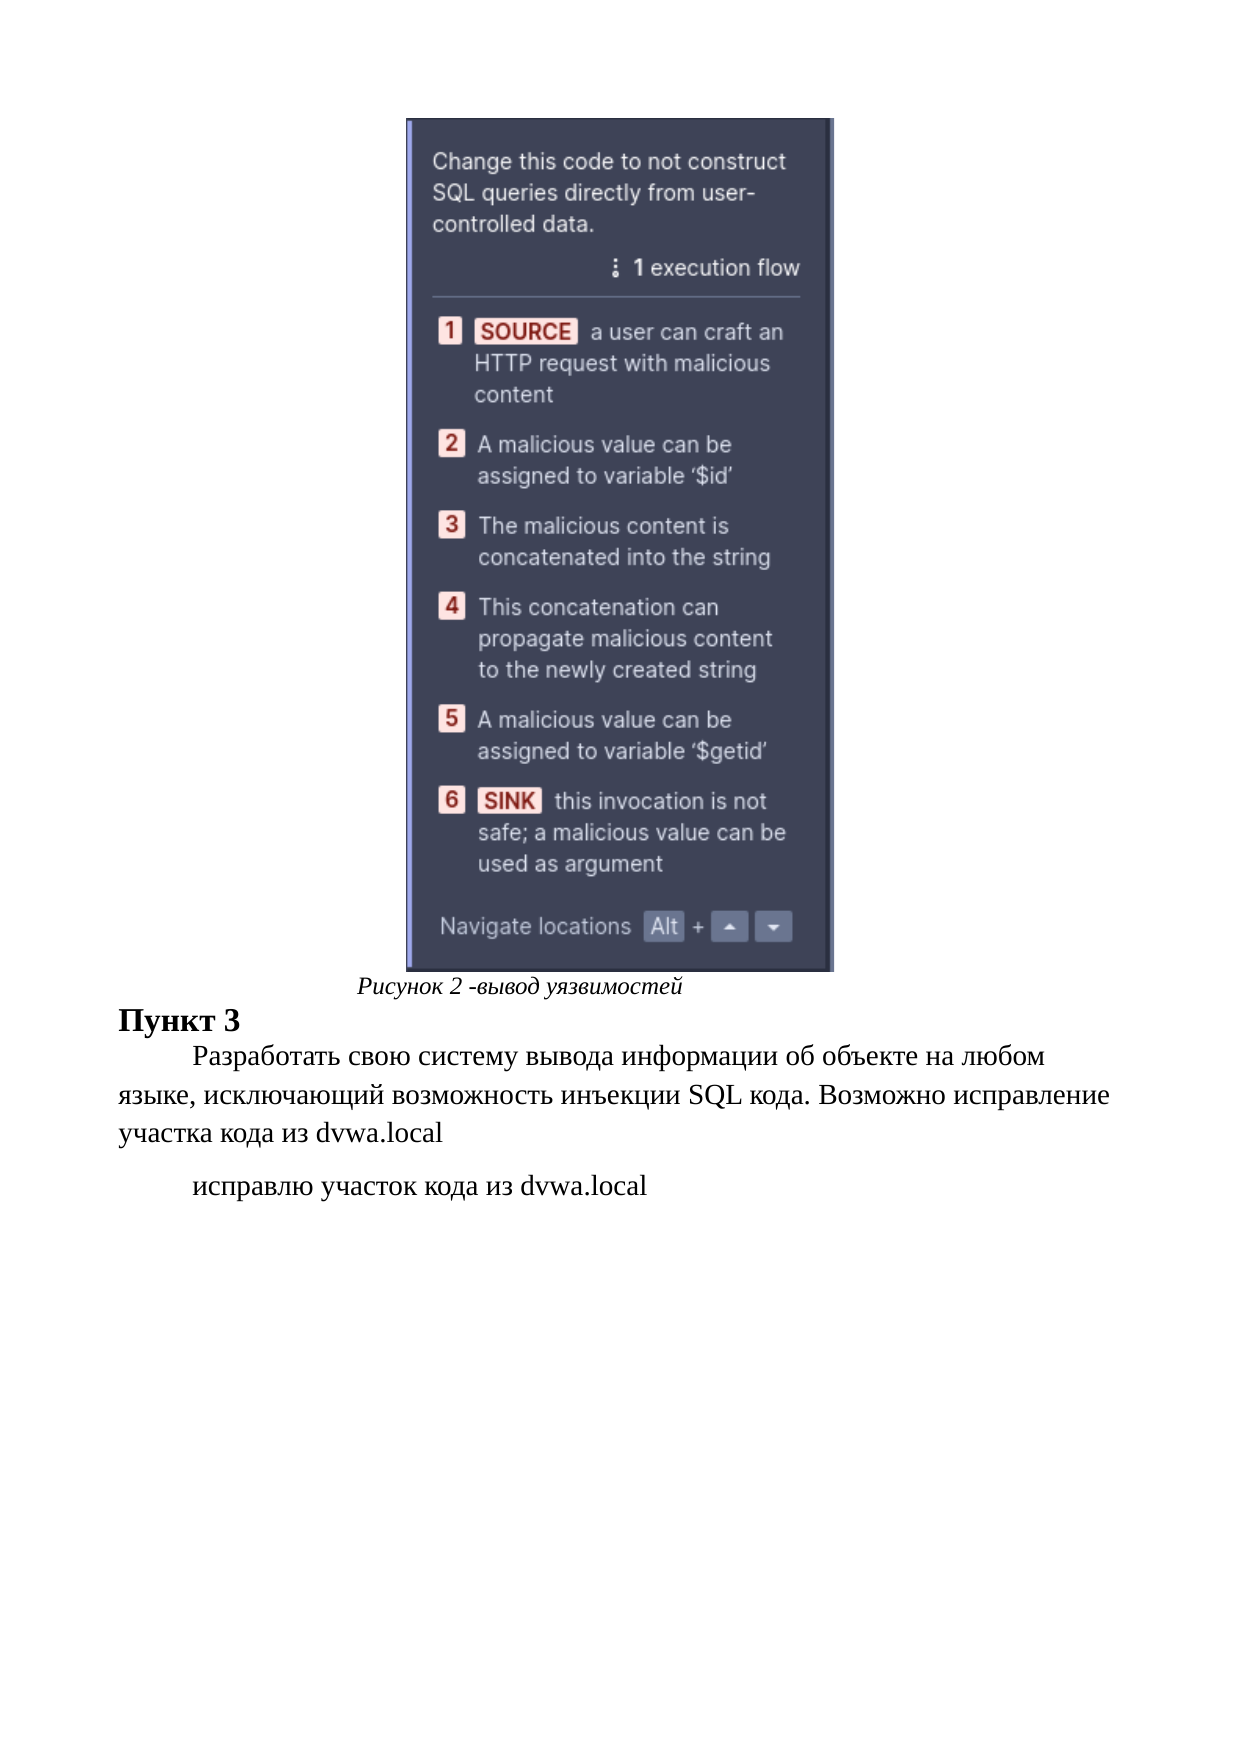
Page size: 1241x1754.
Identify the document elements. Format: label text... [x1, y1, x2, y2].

text Рисунок 2 -вывод уязвимостей [357, 131, 883, 1000]
text Пункт 3 [118, 1000, 1122, 1038]
picture [406, 118, 835, 972]
text Разработать свою систему вывода информации об объекте на любом языке, исключающий возможность инъекции SQL кода. Возможно исправление участка кода из dvwa.local [118, 1038, 1122, 1149]
text исправлю участок кода из dvwa.local [118, 1168, 1122, 1202]
